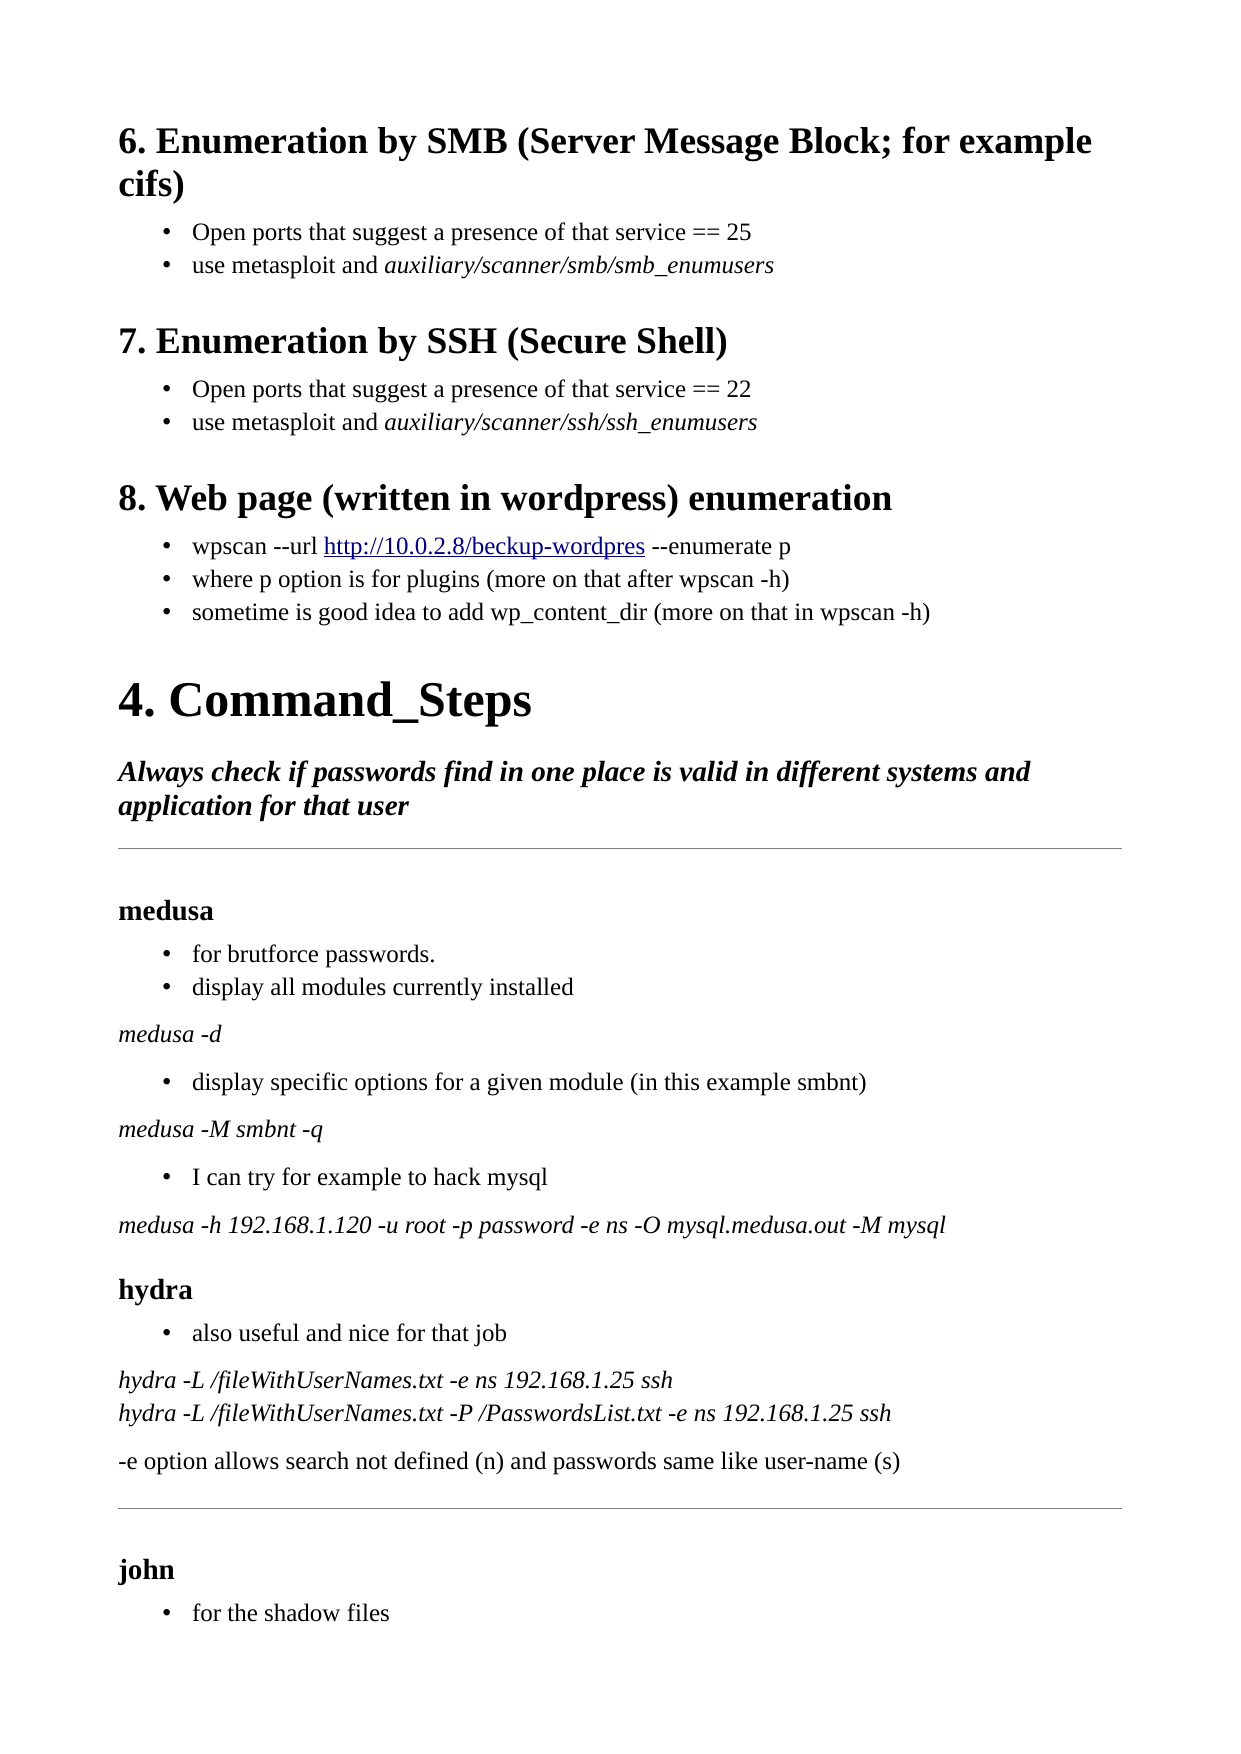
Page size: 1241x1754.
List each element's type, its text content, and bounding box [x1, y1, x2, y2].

list also useful and nice for that job [162, 1318, 1122, 1347]
list use metasploit and auxiliary/scanner/ssh/ssh_enumusers [162, 407, 1122, 436]
text medusa -h 192.168.1.120 -u root -p password -e ns -O mysql.medusa.out -M mysql [118, 1210, 1122, 1238]
list display specific options for a given module (in this example smbnt) [162, 1067, 1122, 1096]
subtitle medusa [118, 893, 1122, 926]
list I can try for example to hack mysql [162, 1162, 1122, 1191]
subtitle john [118, 1552, 1122, 1586]
text medusa -d [118, 1019, 1122, 1048]
list use metasploit and auxiliary/scanner/smb/smb_enumusers [162, 250, 1122, 279]
subtitle 4. Command_Steps [118, 670, 1122, 727]
text medusa -M smbnt -q [118, 1114, 1122, 1143]
list where p option is for plugins (more on that after wpscan -h) [162, 564, 1122, 593]
list for the shadow files [162, 1598, 1122, 1627]
list for brutforce passwords. [162, 939, 1122, 967]
subtitle 7. Enumeration by SSH (Secure Shell) [118, 318, 1122, 361]
list display all modules currently installed [162, 972, 1122, 1000]
text hydra -L /fileWithUserNames.txt -e ns 192.168.1.25 ssh hydra -L /fileWithUserNames.txt -P /PasswordsList.txt -e ns 192.168.1.25 ssh [118, 1366, 1122, 1427]
subtitle hydra [118, 1272, 1122, 1305]
list Open ports that suggest a presence of that service == 25 [162, 217, 1122, 246]
text -e option allows search not defined (n) and passwords same like user-name (s) [118, 1446, 1122, 1475]
subtitle 8. Web page (written in wordpress) enumeration [118, 475, 1122, 518]
subtitle Always check if passwords find in one place is valid in different systems and application for that user [118, 754, 1122, 821]
subtitle 6. Enumeration by SMB (Server Message Block; for example cifs) [118, 118, 1122, 204]
list wpscan --url http://10.0.2.8/beckup-wordpres --enumerate p [162, 531, 1122, 560]
list Open ports that suggest a presence of that service == 22 [162, 374, 1122, 403]
list sometime is good idea to add wp_content_dir (more on that in wpscan -h) [162, 597, 1122, 626]
